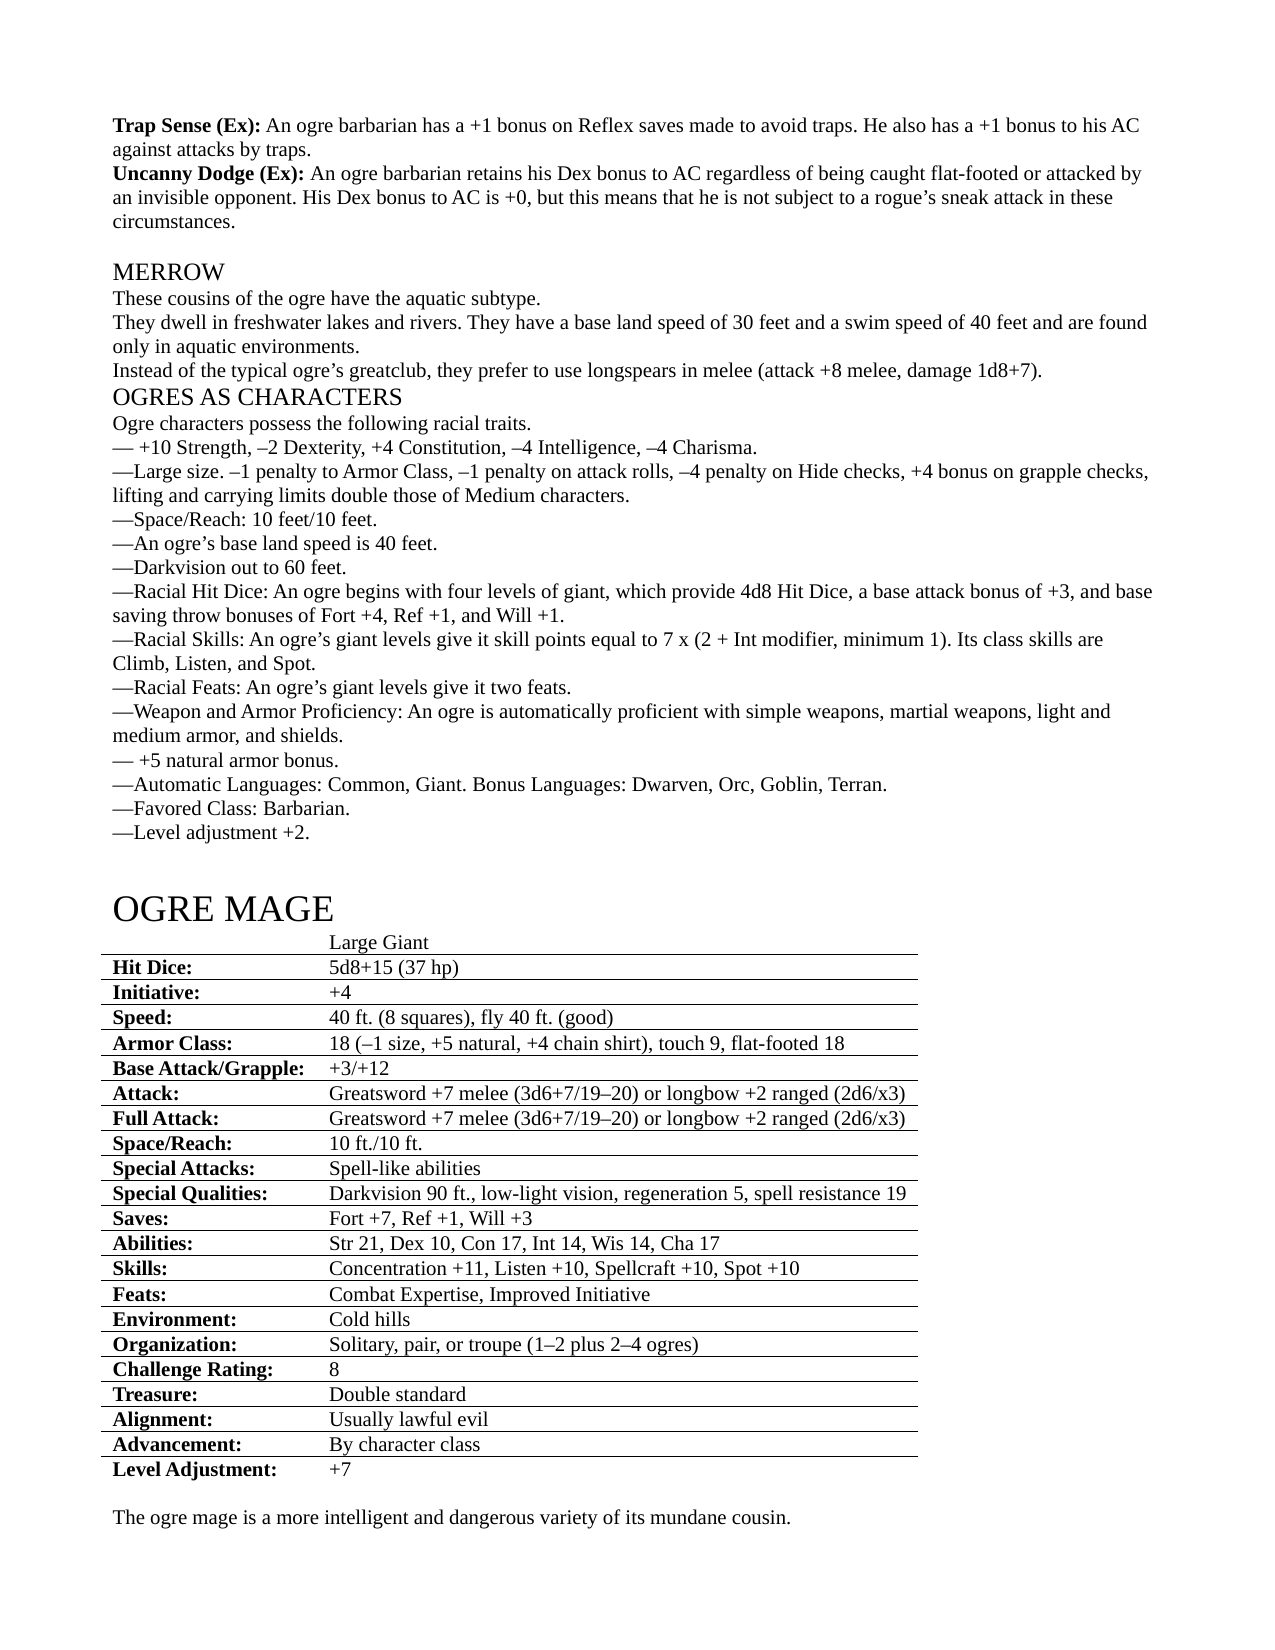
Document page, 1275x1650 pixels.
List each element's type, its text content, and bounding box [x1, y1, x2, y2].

text —Racial Feats: An ogre’s giant levels give it two feats. [112, 675, 1162, 699]
table_cell 40 ft. (8 squares), fly 40 ft. (good) [318, 1005, 918, 1029]
table_cell +7 [318, 1457, 918, 1481]
table_cell Usually lawful evil [318, 1407, 918, 1431]
table_cell Level Adjustment: [101, 1457, 318, 1481]
table_cell Environment: [101, 1307, 318, 1331]
table_cell Saves: [101, 1206, 318, 1230]
text —Large size. –1 penalty to Armor Class, –1 penalty on attack rolls, –4 penalty on Hide checks, +4 bonus on grapple checks, lifting and carrying limits double those of Medium characters. [112, 459, 1162, 507]
table_cell 5d8+15 (37 hp) [318, 955, 918, 979]
table_header Large Giant [318, 930, 918, 954]
table_cell Attack: [101, 1081, 318, 1105]
table_cell Greatsword +7 melee (3d6+7/19–20) or longbow +2 ranged (2d6/x3) [318, 1106, 918, 1130]
text OGRE MAGE [112, 887, 1162, 930]
table_cell Skills: [101, 1256, 318, 1280]
table_cell Spell-like abilities [318, 1156, 918, 1180]
text They dwell in freshwater lakes and rivers. They have a base land speed of 30 feet and a swim speed of 40 feet and are found only in aquatic environments. [112, 310, 1162, 358]
table_cell 8 [318, 1357, 918, 1381]
text Instead of the typical ogre’s greatclub, they prefer to use longspears in melee (attack +8 melee, damage 1d8+7). [112, 358, 1162, 382]
table_cell Cold hills [318, 1307, 918, 1331]
table_header [101, 930, 318, 954]
table_cell Combat Expertise, Improved Initiative [318, 1281, 918, 1306]
table_cell Concentration +11, Listen +10, Spellcraft +10, Spot +10 [318, 1256, 918, 1280]
text Uncanny Dodge (Ex): An ogre barbarian retains his Dex bonus to AC regardless of being caught flat-footed or attacked by an invisible opponent. His Dex bonus to AC is +0, but this means that he is not subject to a rogue’s sneak attack in these circumstances. [112, 161, 1162, 233]
table_cell Advancement: [101, 1432, 318, 1456]
text —Level adjustment +2. [112, 820, 1162, 844]
table_cell +3/+12 [318, 1056, 918, 1079]
table_cell +4 [318, 980, 918, 1004]
text —An ogre’s base land speed is 40 feet. [112, 531, 1162, 555]
table_cell Alignment: [101, 1407, 318, 1431]
text The ogre mage is a more intelligent and dangerous variety of its mundane cousin. [112, 1505, 1162, 1529]
table_cell Str 21, Dex 10, Con 17, Int 14, Wis 14, Cha 17 [318, 1231, 918, 1255]
text — +5 natural armor bonus. [112, 747, 1162, 772]
table_cell 18 (–1 size, +5 natural, +4 chain shirt), touch 9, flat-footed 18 [318, 1030, 918, 1054]
text —Darkvision out to 60 feet. [112, 555, 1162, 579]
table_cell Armor Class: [101, 1030, 318, 1054]
table_cell Solitary, pair, or troupe (1–2 plus 2–4 ogres) [318, 1332, 918, 1356]
table_cell Treasure: [101, 1382, 318, 1406]
table_cell Organization: [101, 1332, 318, 1356]
table_cell Greatsword +7 melee (3d6+7/19–20) or longbow +2 ranged (2d6/x3) [318, 1081, 918, 1105]
text —Space/Reach: 10 feet/10 feet. [112, 507, 1162, 531]
table_cell Initiative: [101, 980, 318, 1004]
table_cell Base Attack/Grapple: [101, 1056, 318, 1079]
table_cell Challenge Rating: [101, 1357, 318, 1381]
table_cell Speed: [101, 1005, 318, 1029]
text MERROW [112, 257, 1162, 286]
table_cell Special Attacks: [101, 1156, 318, 1180]
table_cell Special Qualities: [101, 1181, 318, 1205]
text Trap Sense (Ex): An ogre barbarian has a +1 bonus on Reflex saves made to avoid traps. He also has a +1 bonus to his AC against attacks by traps. [112, 112, 1162, 161]
table_cell Hit Dice: [101, 955, 318, 979]
text These cousins of the ogre have the aquatic subtype. [112, 286, 1162, 310]
table_cell Full Attack: [101, 1106, 318, 1130]
text —Automatic Languages: Common, Giant. Bonus Languages: Dwarven, Orc, Goblin, Terran. [112, 772, 1162, 796]
text —Racial Hit Dice: An ogre begins with four levels of giant, which provide 4d8 Hit Dice, a base attack bonus of +3, and base saving throw bonuses of Fort +4, Ref +1, and Will +1. [112, 579, 1162, 627]
text Ogre characters possess the following racial traits. [112, 411, 1162, 435]
text —Favored Class: Barbarian. [112, 796, 1162, 820]
text OGRES AS CHARACTERS [112, 382, 1162, 411]
table_cell Fort +7, Ref +1, Will +3 [318, 1206, 918, 1230]
text —Weapon and Armor Proficiency: An ogre is automatically proficient with simple weapons, martial weapons, light and medium armor, and shields. [112, 699, 1162, 747]
table_cell By character class [318, 1432, 918, 1456]
table_cell Feats: [101, 1281, 318, 1306]
table_cell Double standard [318, 1382, 918, 1406]
table_cell Darkvision 90 ft., low-light vision, regeneration 5, spell resistance 19 [318, 1181, 918, 1205]
text — +10 Strength, –2 Dexterity, +4 Constitution, –4 Intelligence, –4 Charisma. [112, 435, 1162, 459]
table_cell 10 ft./10 ft. [318, 1131, 918, 1155]
text —Racial Skills: An ogre’s giant levels give it skill points equal to 7 x (2 + Int modifier, minimum 1). Its class skills are Climb, Listen, and Spot. [112, 627, 1162, 675]
table_cell Space/Reach: [101, 1131, 318, 1155]
table_cell Abilities: [101, 1231, 318, 1255]
